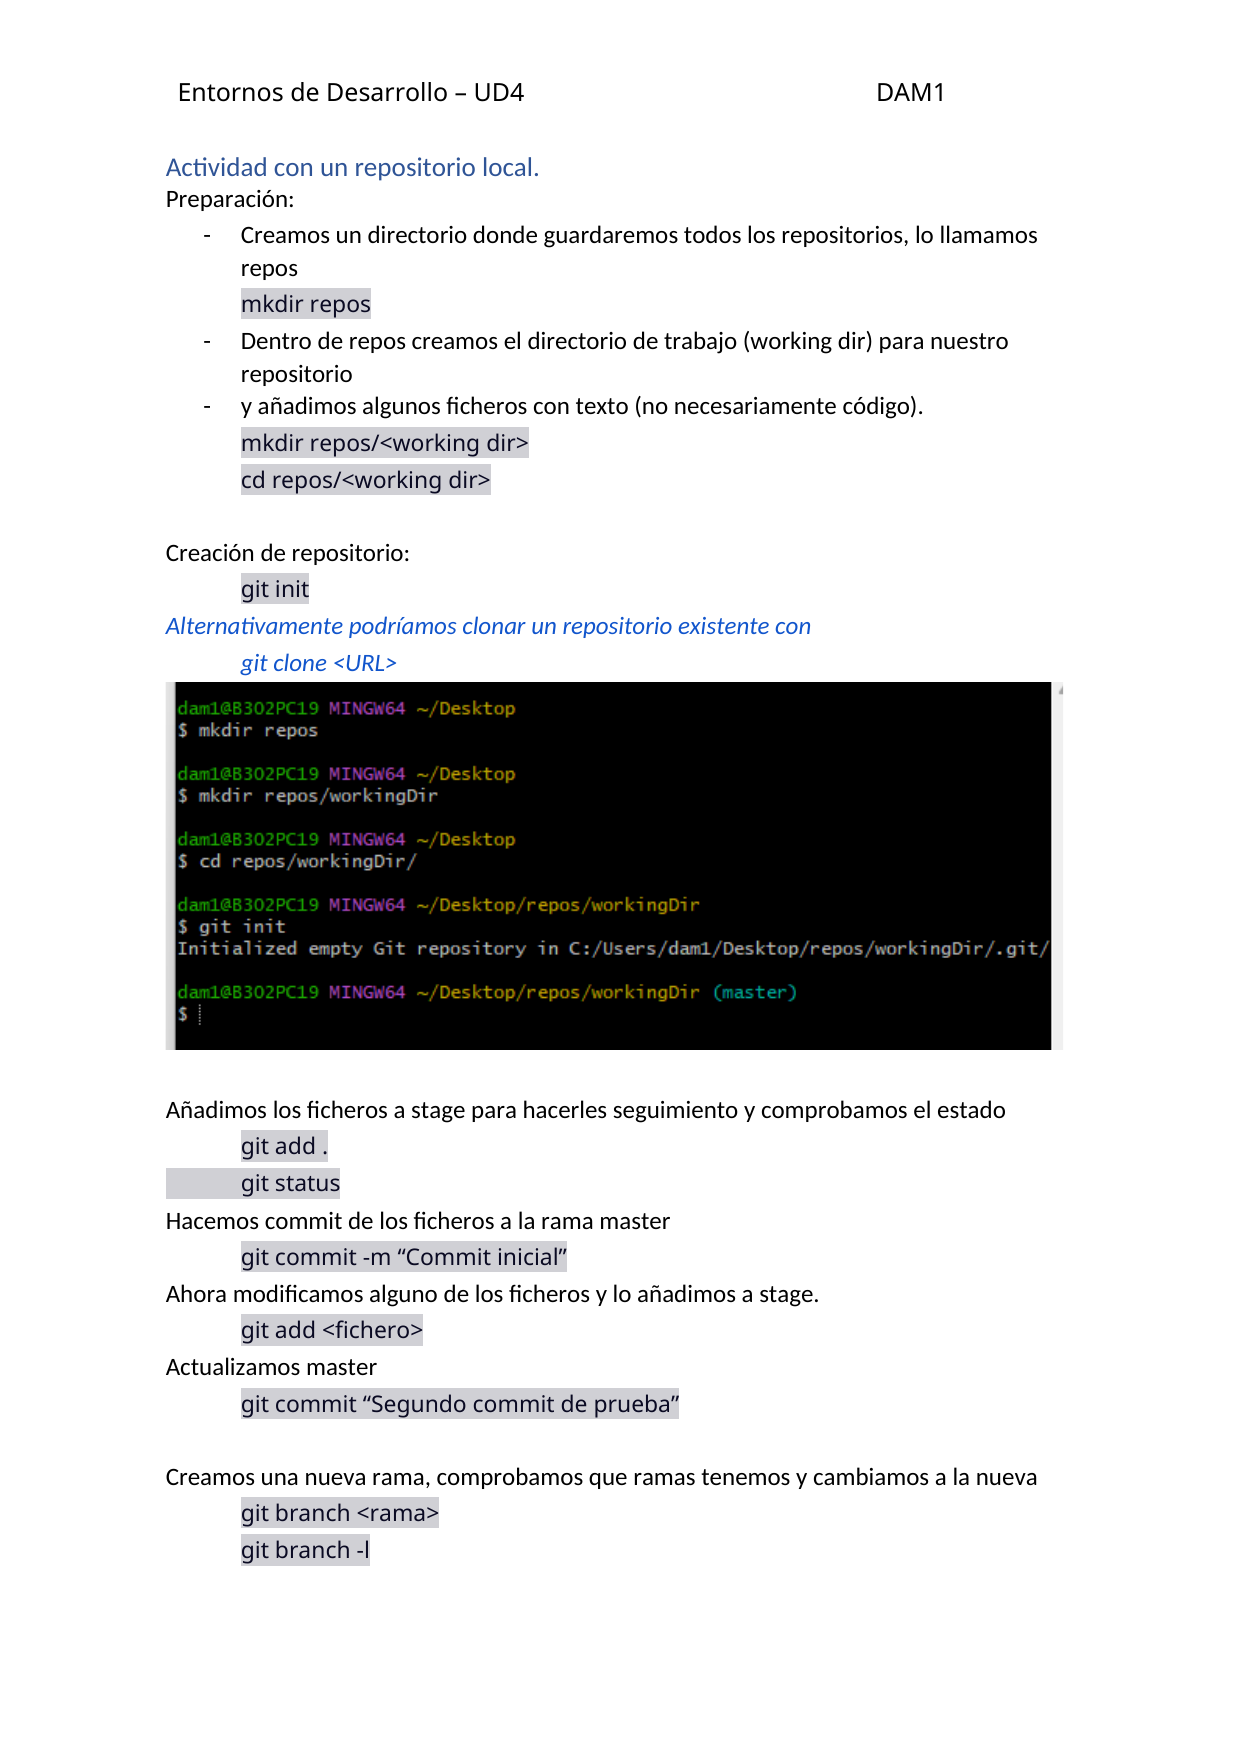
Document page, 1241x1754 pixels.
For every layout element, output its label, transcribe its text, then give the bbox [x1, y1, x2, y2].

text Añadimos los ficheros a stage para hacerles seguimiento y comprobamos el estado [166, 1094, 1063, 1124]
text git branch -l [166, 1534, 1063, 1566]
text git add <fichero> [166, 1314, 1063, 1346]
text git branch <rama> [166, 1497, 1063, 1528]
text Alternativamente podríamos clonar un repositorio existente con [166, 610, 1063, 641]
text git commit -m “Commit inicial” [166, 1241, 1063, 1272]
picture [165, 682, 1064, 1050]
subtitle Actividad con un repositorio local. [166, 150, 1063, 183]
text git add . [166, 1130, 1063, 1162]
text Creamos una nueva rama, comprobamos que ramas tenemos y cambiamos a la nueva [166, 1461, 1063, 1492]
text git clone <URL> [166, 647, 1063, 677]
list Dentro de repos creamos el directorio de trabajo (working dir) para nuestro repositorio [203, 325, 1063, 388]
text git status [166, 1167, 1063, 1199]
text git commit “Segundo commit de prueba” [166, 1388, 1063, 1419]
list Creamos un directorio donde guardaremos todos los repositorios, lo llamamos repos [203, 219, 1063, 282]
text git init [166, 573, 1063, 604]
text Actualizamos master [166, 1351, 1063, 1382]
text Preparación: [166, 183, 1063, 213]
text cd repos/<working dir> [166, 464, 1063, 495]
text mkdir repos [241, 288, 1063, 319]
list y añadimos algunos ficheros con texto (no necesariamente código). [203, 390, 1063, 421]
text Ahora modificamos alguno de los ficheros y lo añadimos a stage. [166, 1278, 1063, 1309]
text Hacemos commit de los ficheros a la rama master [166, 1205, 1063, 1235]
text Creación de repositorio: [166, 537, 1063, 568]
text mkdir repos/<working dir> [166, 427, 1063, 458]
